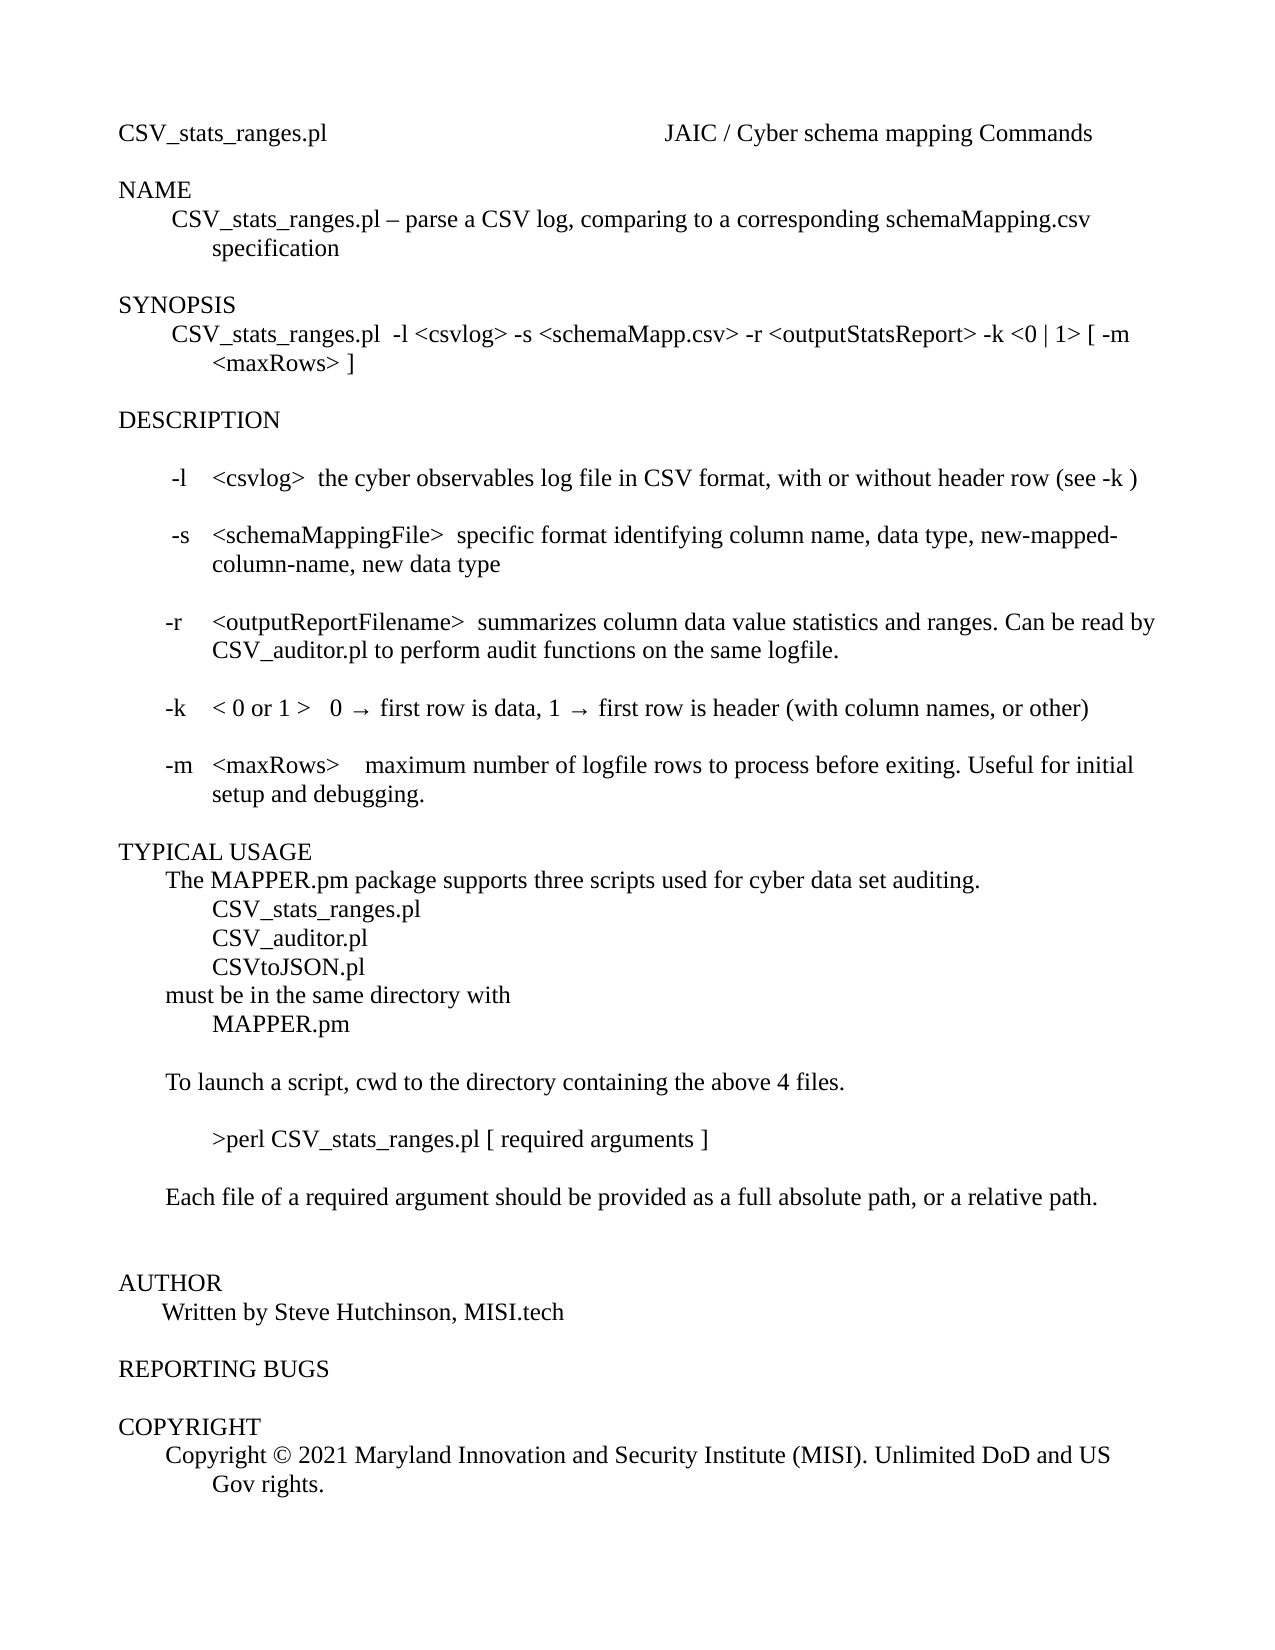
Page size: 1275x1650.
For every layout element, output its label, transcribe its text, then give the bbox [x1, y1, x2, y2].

text CSVtoJSON.pl [165, 952, 1157, 981]
text CSV_stats_ranges.pl -l <csvlog> -s <schemaMapp.csv> -r <outputStatsReport> -k <0 | 1> [ -m <maxRows> ] [165, 319, 1157, 377]
text MAPPER.pm [165, 1009, 1157, 1038]
text REPORTING BUGS [118, 1354, 1157, 1383]
text CSV_stats_ranges.pl JAIC / Cyber schema mapping Commands [118, 118, 1157, 147]
text Copyright © 2021 Maryland Innovation and Security Institute (MISI). Unlimited DoD and US Gov rights. [165, 1441, 1157, 1498]
text -k < 0 or 1 > 0 → first row is data, 1 → first row is header (with column names, or other) [165, 693, 1157, 722]
text Each file of a required argument should be provided as a full absolute path, or a relative path. [165, 1182, 1157, 1211]
text -r <outputReportFilename> summarizes column data value statistics and ranges. Can be read by CSV_auditor.pl to perform audit functions on the same logfile. [165, 607, 1157, 664]
text CSV_stats_ranges.pl [165, 894, 1157, 923]
text -m <maxRows> maximum number of logfile rows to process before exiting. Useful for initial setup and debugging. [165, 751, 1157, 808]
text NAME [118, 176, 1157, 204]
text Written by Steve Hutchinson, MISI.tech [118, 1297, 1157, 1326]
text >perl CSV_stats_ranges.pl [ required arguments ] [165, 1124, 1157, 1153]
text SYNOPSIS [118, 291, 1157, 319]
text COPYRIGHT [118, 1412, 1157, 1441]
text -l <csvlog> the cyber observables log file in CSV format, with or without header row (see -k ) [165, 463, 1157, 492]
text The MAPPER.pm package supports three scripts used for cyber data set auditing. [165, 866, 1157, 894]
text TYPICAL USAGE [118, 837, 1157, 866]
text DESCRIPTION [118, 406, 1157, 434]
text AUTHOR [118, 1268, 1157, 1297]
text must be in the same directory with [165, 981, 1157, 1009]
text CSV_auditor.pl [165, 923, 1157, 952]
text CSV_stats_ranges.pl – parse a CSV log, comparing to a corresponding schemaMapping.csv specification [165, 204, 1157, 262]
text -s <schemaMappingFile> specific format identifying column name, data type, new-mapped-column-name, new data type [165, 521, 1157, 578]
text To launch a script, cwd to the directory containing the above 4 files. [165, 1067, 1157, 1096]
